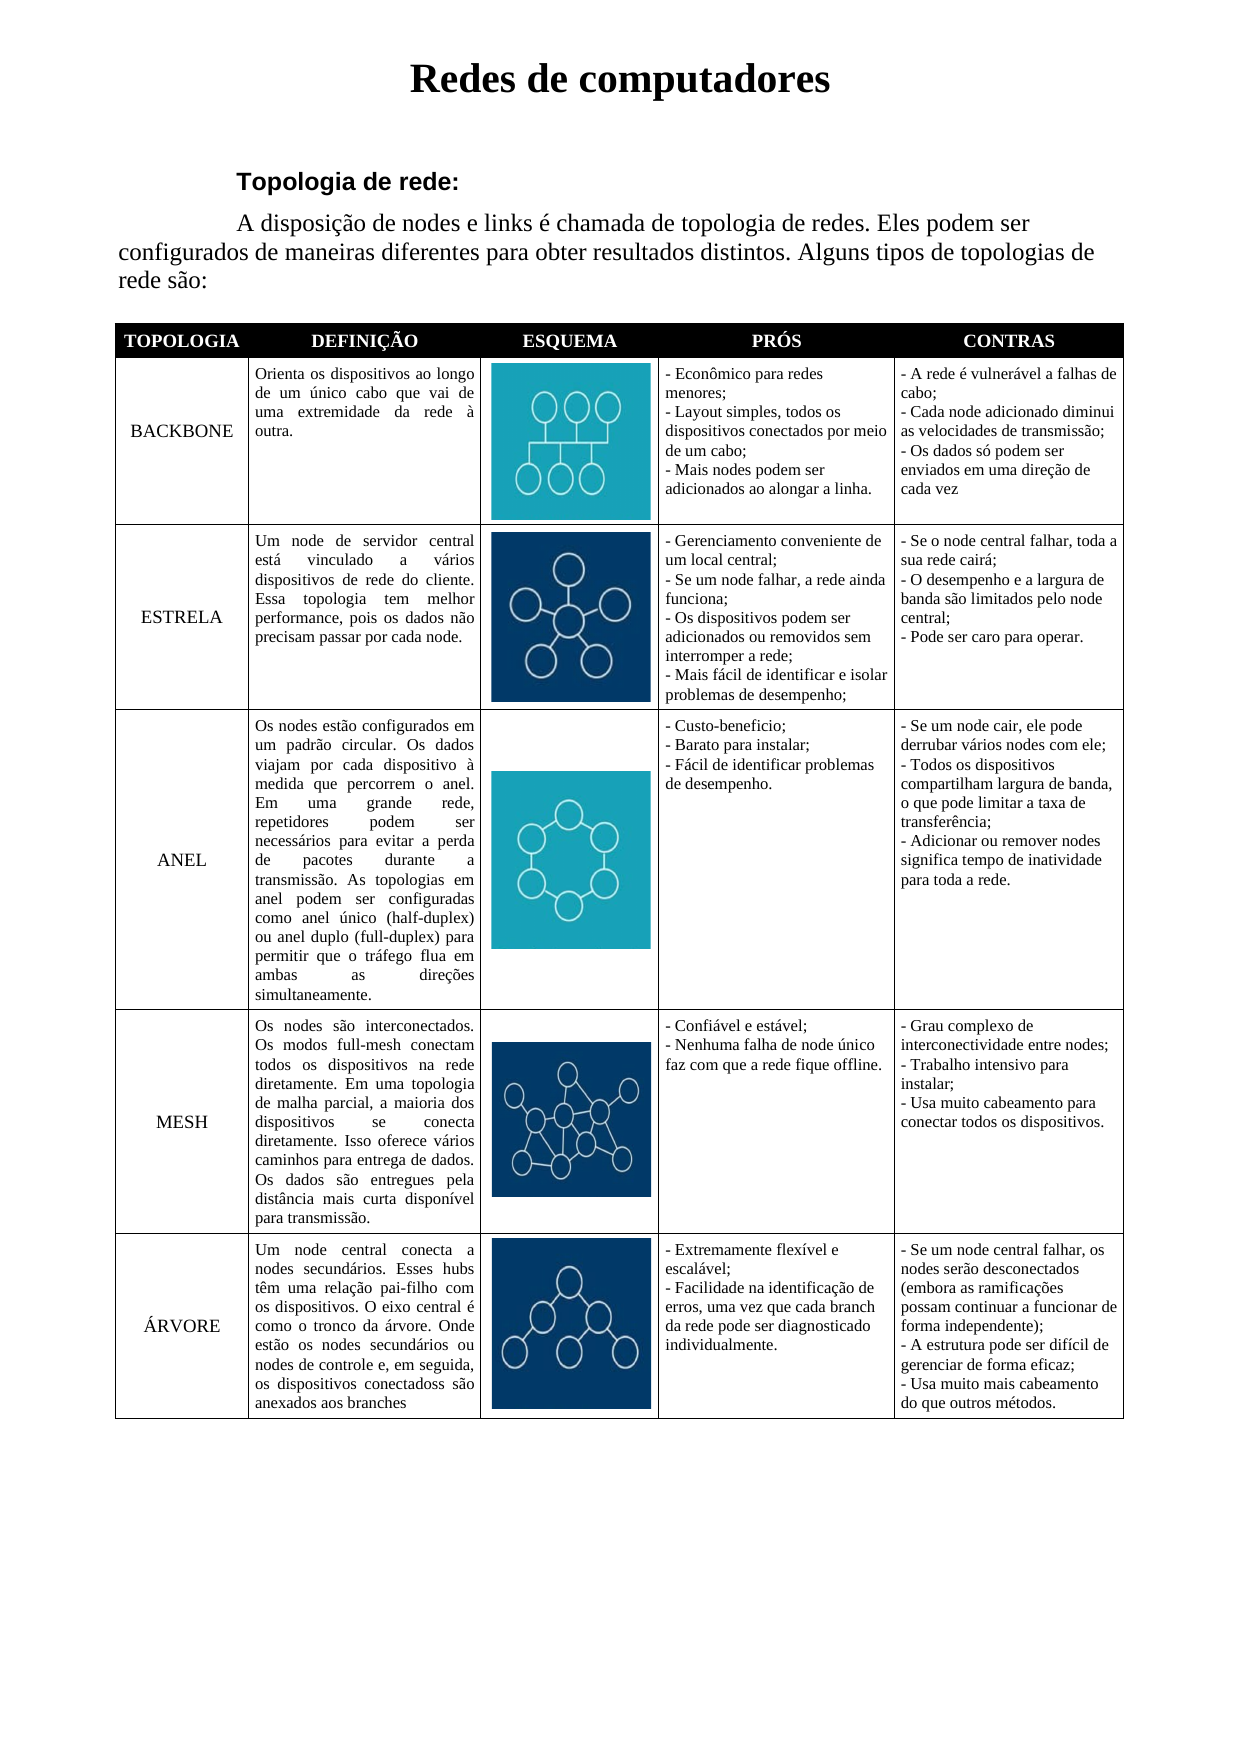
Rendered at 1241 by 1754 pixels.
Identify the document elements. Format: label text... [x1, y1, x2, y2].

picture [491, 771, 651, 949]
table_header PRÓS [659, 324, 894, 357]
picture [491, 1042, 652, 1197]
table_header ESQUEMA [481, 324, 658, 357]
subtitle Topologia de rede: [118, 167, 1122, 195]
table_cell - A rede é vulnerável a falhas de cabo; - Cada node adicionado diminui as velocidades de transmissão; - Os dados só podem ser enviados em uma direção de cada vez [895, 358, 1123, 524]
table_cell - Se o node central falhar, toda a sua rede cairá; - O desempenho e a largura de banda são limitados pelo node central; - Pode ser caro para operar. [895, 525, 1123, 709]
table_cell - Se um node central falhar, os nodes serão desconectados (embora as ramificações possam continuar a funcionar de forma independente); - A estrutura pode ser difícil de gerenciar de forma eficaz; - Usa muito mais cabeamento do que outros métodos. [895, 1234, 1123, 1418]
table_cell [481, 1234, 658, 1418]
table_header DEFINIÇÃO [249, 324, 480, 357]
picture [491, 363, 651, 520]
table_cell - Extremamente flexível e escalável; - Facilidade na identificação de erros, uma vez que cada branch da rede pode ser diagnosticado individualmente. [659, 1234, 894, 1418]
table_cell - Gerenciamento conveniente de um local central; - Se um node falhar, a rede ainda funciona; - Os dispositivos podem ser adicionados ou removidos sem interromper a rede; - Mais fácil de identificar e isolar problemas de desempenho; [659, 525, 894, 709]
table_cell Um node central conecta a nodes secundários. Esses hubs têm uma relação pai-filho com os dispositivos. O eixo central é como o tronco da árvore. Onde estão os nodes secundários ou nodes de controle e, em seguida, os dispositivos conectadoss são anexados aos branches [249, 1234, 480, 1418]
table_cell - Custo-beneficio; - Barato para instalar; - Fácil de identificar problemas de desempenho. [659, 710, 894, 1009]
table_cell ÁRVORE [116, 1234, 248, 1418]
table_cell ANEL [116, 710, 248, 1009]
table_cell ESTRELA [116, 525, 248, 709]
table_header TOPOLOGIA [116, 324, 248, 357]
table_cell [481, 358, 658, 524]
table_cell Orienta os dispositivos ao longo de um único cabo que vai de uma extremidade da rede à outra. [249, 358, 480, 524]
table_cell [481, 1010, 658, 1233]
table_cell BACKBONE [116, 358, 248, 524]
table_cell [481, 710, 658, 1009]
table_cell - Se um node cair, ele pode derrubar vários nodes com ele; - Todos os dispositivos compartilham largura de banda, o que pode limitar a taxa de transferência; - Adicionar ou remover nodes significa tempo de inatividade para toda a rede. [895, 710, 1123, 1009]
table_cell - Grau complexo de interconectividade entre nodes; - Trabalho intensivo para instalar; - Usa muito cabeamento para conectar todos os dispositivos. [895, 1010, 1123, 1233]
table_cell - Econômico para redes menores; - Layout simples, todos os dispositivos conectados por meio de um cabo; - Mais nodes podem ser adicionados ao alongar a linha. [659, 358, 894, 524]
table_cell Um node de servidor central está vinculado a vários dispositivos de rede do cliente. Essa topologia tem melhor performance, pois os dados não precisam passar por cada node. [249, 525, 480, 709]
table_header CONTRAS [895, 324, 1123, 357]
table_cell Os nodes são interconectados. Os modos full-mesh conectam todos os dispositivos na rede diretamente. Em uma topologia de malha parcial, a maioria dos dispositivos se conecta diretamente. Isso oferece vários caminhos para entrega de dados. Os dados são entregues pela distância mais curta disponível para transmissão. [249, 1010, 480, 1233]
table_cell MESH [116, 1010, 248, 1233]
picture [491, 1238, 652, 1409]
table_cell Os nodes estão configurados em um padrão circular. Os dados viajam por cada dispositivo à medida que percorrem o anel. Em uma grande rede, repetidores podem ser necessários para evitar a perda de pacotes durante a transmissão. As topologias em anel podem ser configuradas como anel único (half-duplex) ou anel duplo (full-duplex) para permitir que o tráfego flua em ambas as direções simultaneamente. [249, 710, 480, 1009]
picture [491, 532, 651, 702]
table_cell [481, 525, 658, 709]
table_cell - Confiável e estável; - Nenhuma falha de node único faz com que a rede fique offline. [659, 1010, 894, 1233]
text A disposição de nodes e links é chamada de topologia de redes. Eles podem ser configurados de maneiras diferentes para obter resultados distintos. Alguns tipos de topologias de rede são: [118, 208, 1122, 294]
